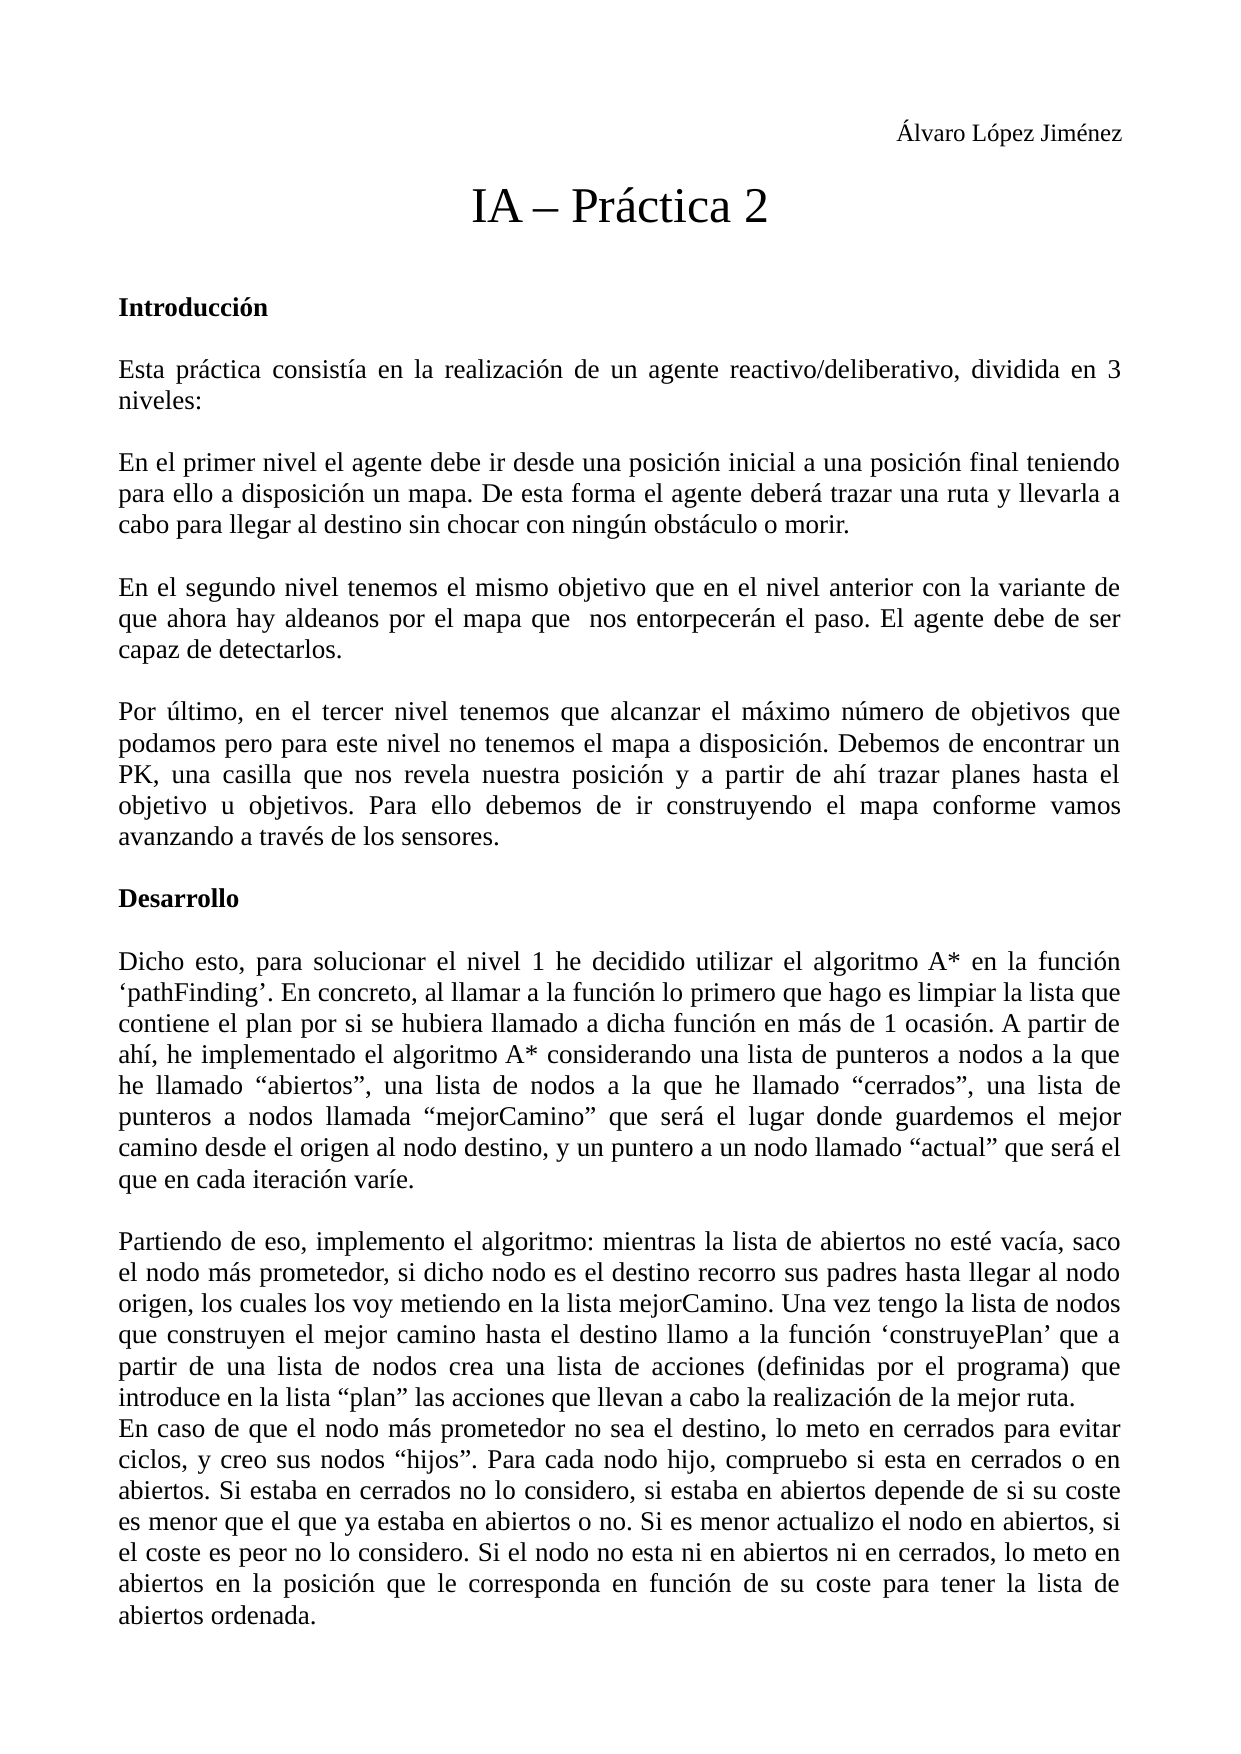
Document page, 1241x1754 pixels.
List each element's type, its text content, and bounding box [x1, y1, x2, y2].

text Desarrollo [118, 882, 1122, 913]
text Introducción [118, 291, 1122, 322]
text Esta práctica consistía en la realización de un agente reactivo/deliberativo, dividida en 3 niveles: [118, 353, 1122, 415]
text En el primer nivel el agente debe ir desde una posición inicial a una posición final teniendo para ello a disposición un mapa. De esta forma el agente deberá trazar una ruta y llevarla a cabo para llegar al destino sin chocar con ningún obstáculo o morir. [118, 446, 1122, 540]
text En el segundo nivel tenemos el mismo objetivo que en el nivel anterior con la variante de que ahora hay aldeanos por el mapa que nos entorpecerán el paso. El agente debe de ser capaz de detectarlos. [118, 571, 1122, 664]
text Partiendo de eso, implemento el algoritmo: mientras la lista de abiertos no esté vacía, saco el nodo más prometedor, si dicho nodo es el destino recorro sus padres hasta llegar al nodo origen, los cuales los voy metiendo en la lista mejorCamino. Una vez tengo la lista de nodos que construyen el mejor camino hasta el destino llamo a la función ‘construyePlan’ que a partir de una lista de nodos crea una lista de acciones (definidas por el programa) que introduce en la lista “plan” las acciones que llevan a cabo la realización de la mejor ruta. [118, 1225, 1122, 1412]
text En caso de que el nodo más prometedor no sea el destino, lo meto en cerrados para evitar ciclos, y creo sus nodos “hijos”. Para cada nodo hijo, compruebo si esta en cerrados o en abiertos. Si estaba en cerrados no lo considero, si estaba en abiertos depende de si su coste es menor que el que ya estaba en abiertos o no. Si es menor actualizo el nodo en abiertos, si el coste es peor no lo considero. Si el nodo no esta ni en abiertos ni en cerrados, lo meto en abiertos en la posición que le corresponda en función de su coste para tener la lista de abiertos ordenada. [118, 1412, 1122, 1630]
text Dicho esto, para solucionar el nivel 1 he decidido utilizar el algoritmo A* en la función ‘pathFinding’. En concreto, al llamar a la función lo primero que hago es limpiar la lista que contiene el plan por si se hubiera llamado a dicha función en más de 1 ocasión. A partir de ahí, he implementado el algoritmo A* considerando una lista de punteros a nodos a la que he llamado “abiertos”, una lista de nodos a la que he llamado “cerrados”, una lista de punteros a nodos llamada “mejorCamino” que será el lugar donde guardemos el mejor camino desde el origen al nodo destino, y un puntero a un nodo llamado “actual” que será el que en cada iteración varíe. [118, 945, 1122, 1194]
text IA – Práctica 2 [118, 176, 1122, 233]
text Por último, en el tercer nivel tenemos que alcanzar el máximo número de objetivos que podamos pero para este nivel no tenemos el mapa a disposición. Debemos de encontrar un PK, una casilla que nos revela nuestra posición y a partir de ahí trazar planes hasta el objetivo u objetivos. Para ello debemos de ir construyendo el mapa conforme vamos avanzando a través de los sensores. [118, 696, 1122, 851]
text Álvaro López Jiménez [118, 118, 1122, 147]
